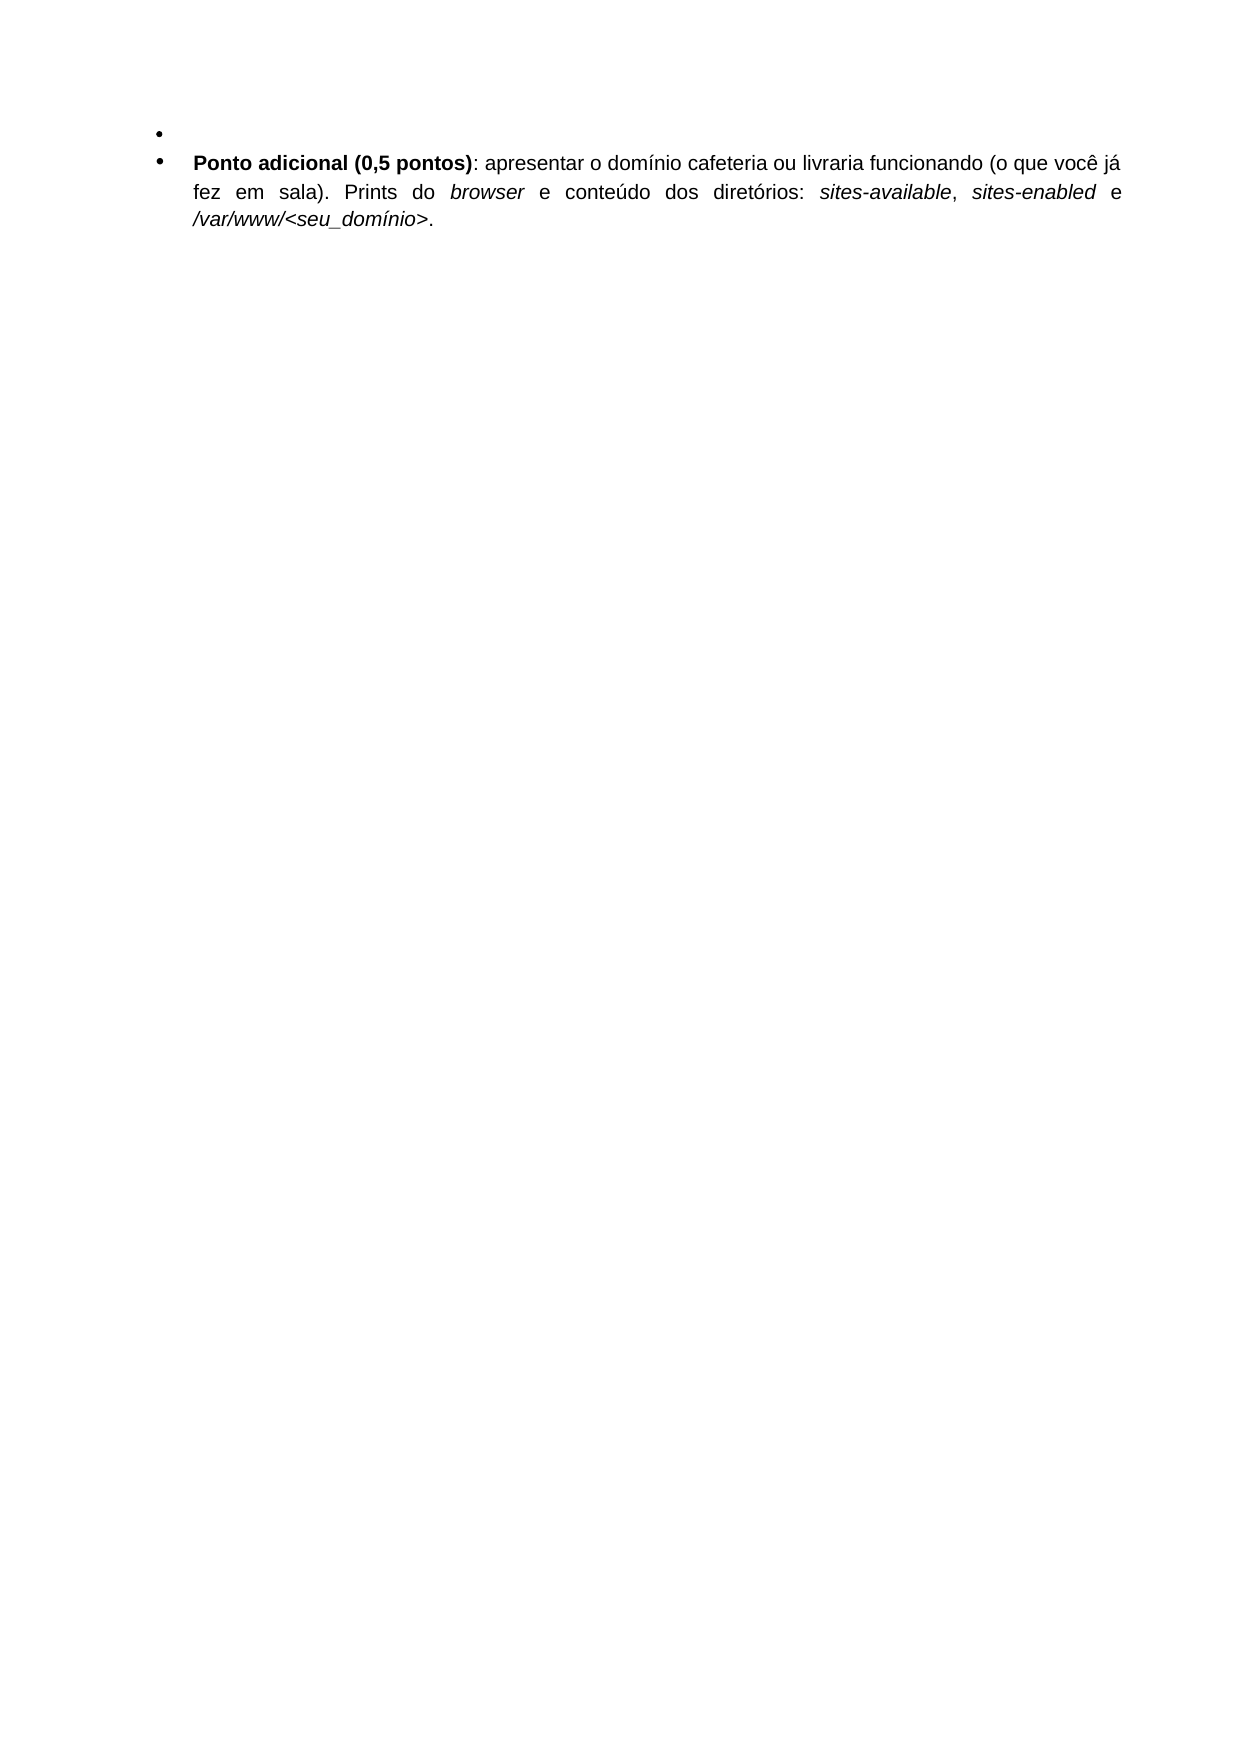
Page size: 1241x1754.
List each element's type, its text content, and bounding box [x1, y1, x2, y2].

list Ponto adicional (0,5 pontos): apresentar o domínio cafeteria ou livraria funcionando (o que você já fez em sala). Prints do browser e conteúdo dos diretórios: sites-available, sites-enabled e /var/www/<seu_domínio>. [156, 151, 1122, 231]
